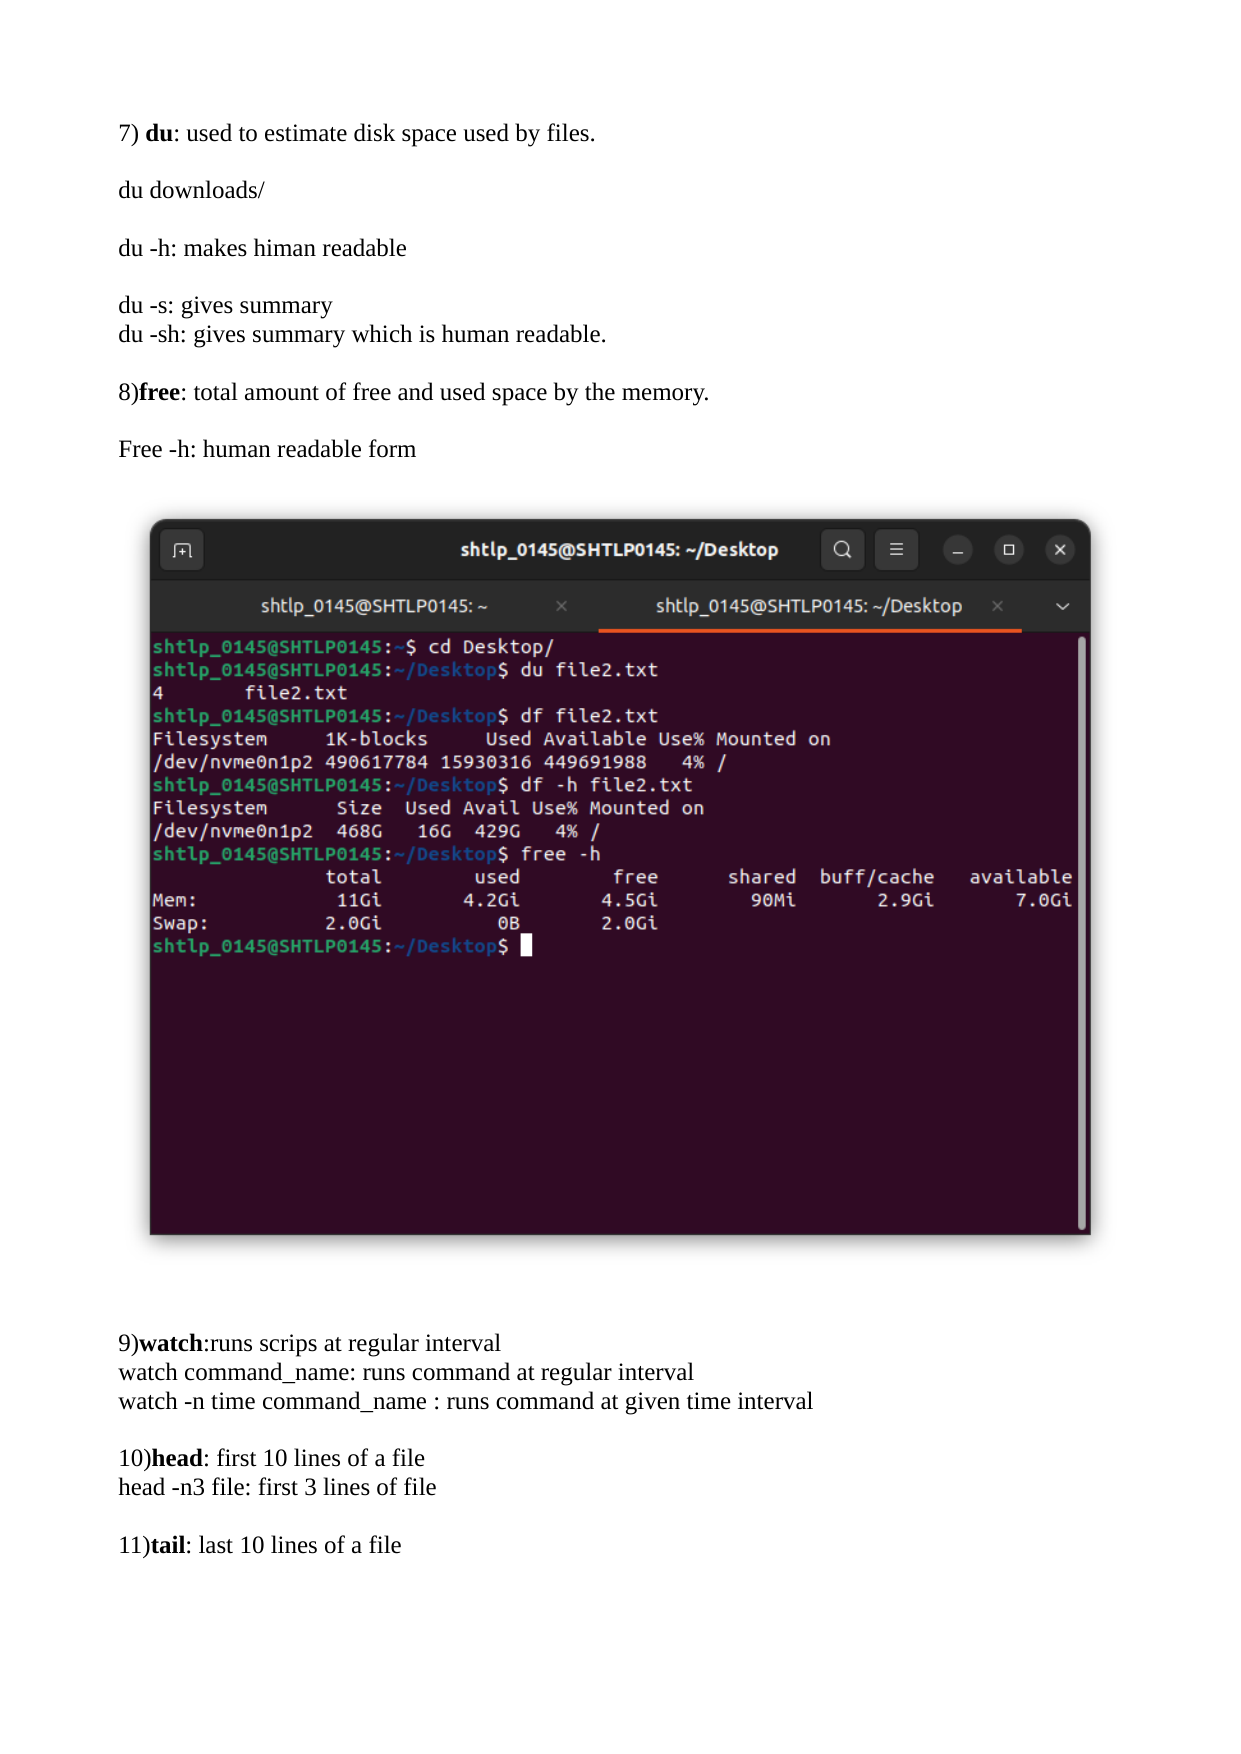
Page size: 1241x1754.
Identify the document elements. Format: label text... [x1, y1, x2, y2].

text du -sh: gives summary which is human readable. [118, 319, 1122, 348]
text du -h: makes himan readable [118, 233, 1122, 262]
text 9)watch:runs scrips at regular interval [118, 1328, 1122, 1357]
text 10)head: first 10 lines of a file [118, 1443, 1122, 1472]
text 8)free: total amount of free and used space by the memory. [118, 377, 1122, 406]
text watch -n time command_name : runs command at given time interval [118, 1386, 1122, 1415]
text 11)tail: last 10 lines of a file [118, 1530, 1122, 1558]
text 7) du: used to estimate disk space used by files. [118, 118, 1122, 147]
text Free -h: human readable form [118, 434, 1122, 463]
text head -n3 file: first 3 lines of file [118, 1472, 1122, 1501]
text watch command_name: runs command at regular interval [118, 1357, 1122, 1386]
picture [118, 491, 1123, 1271]
text du downloads/ [118, 176, 1122, 204]
text du -s: gives summary [118, 291, 1122, 319]
